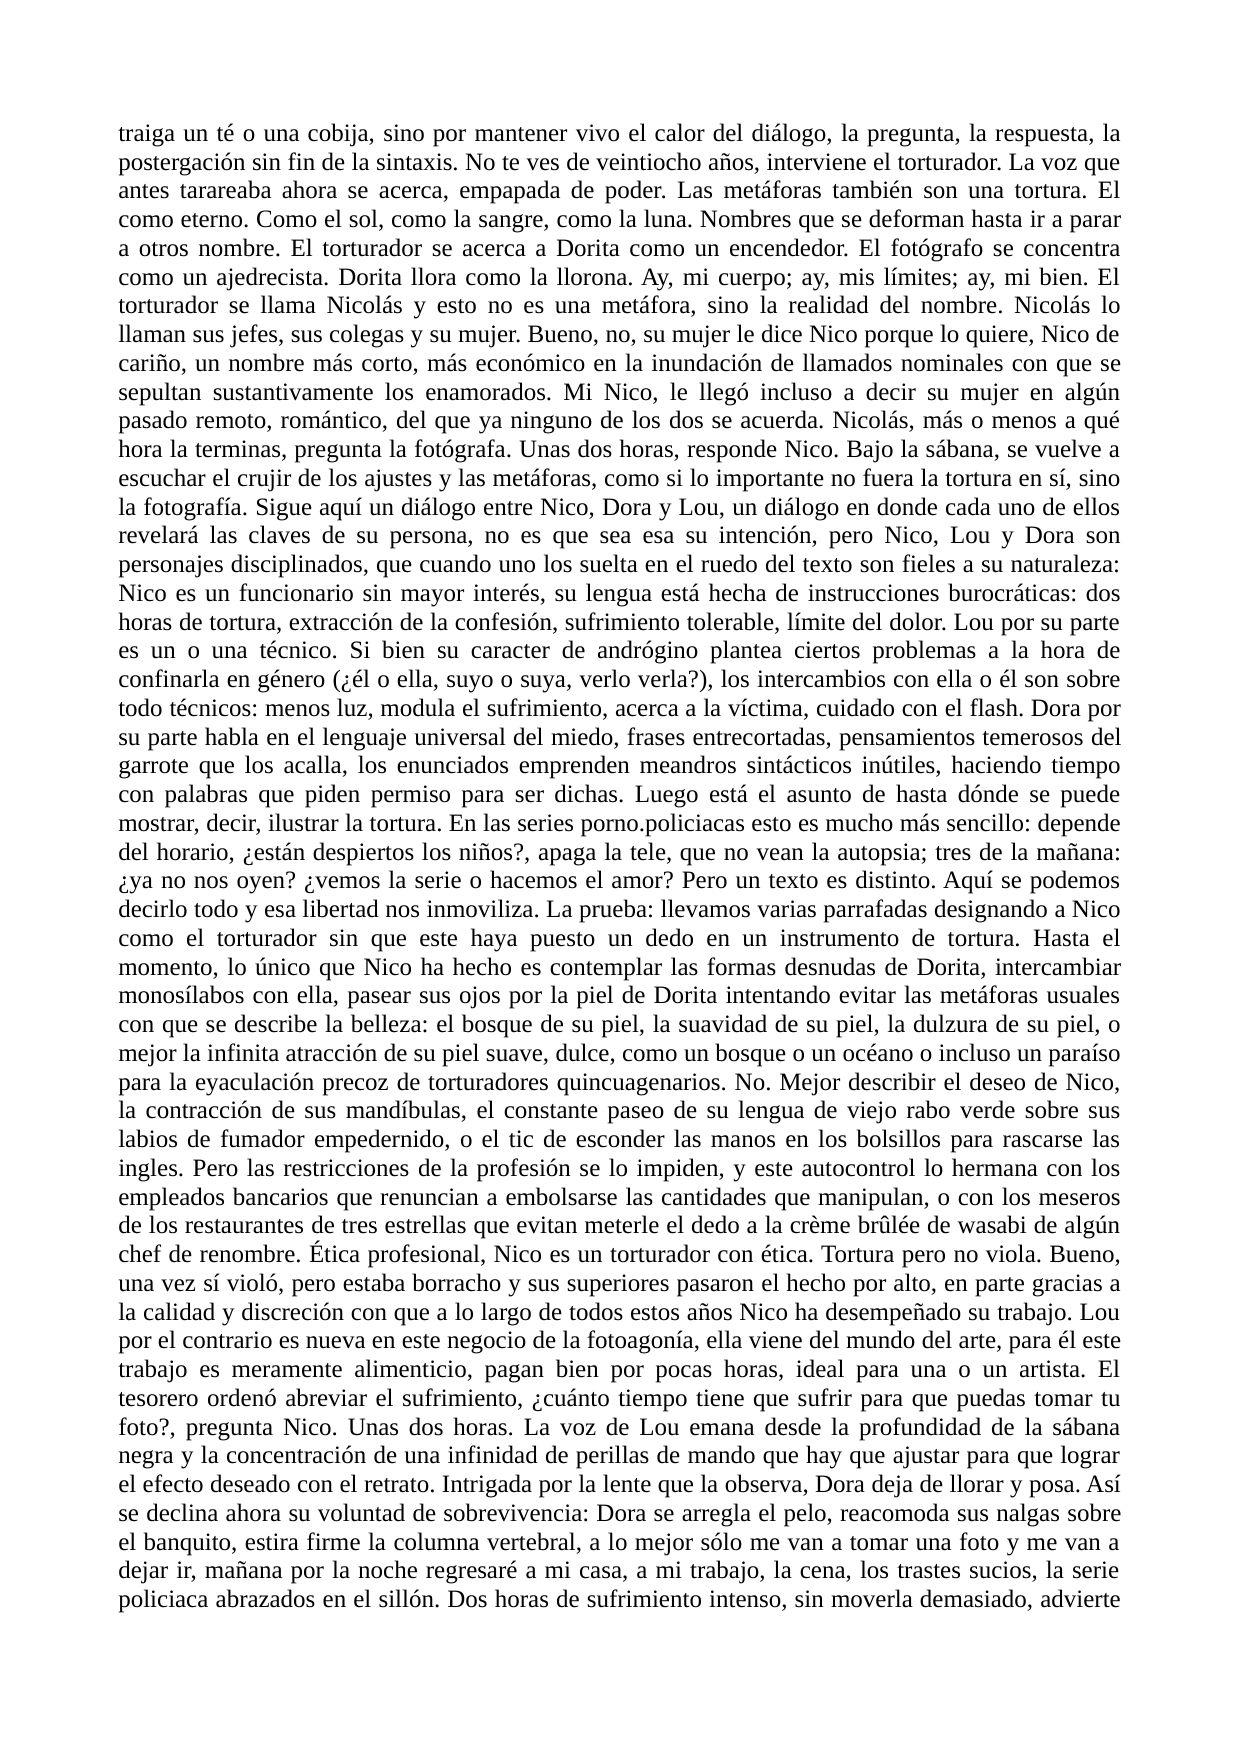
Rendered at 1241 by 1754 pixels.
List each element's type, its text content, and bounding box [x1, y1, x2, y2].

text traiga un té o una cobija, sino por mantener vivo el calor del diálogo, la pregunta, la respuesta, la postergación sin fin de la sintaxis. No te ves de veintiocho años, interviene el torturador. La voz que antes tarareaba ahora se acerca, empapada de poder. Las metáforas también son una tortura. El como eterno. Como el sol, como la sangre, como la luna. Nombres que se deforman hasta ir a parar a otros nombre. El torturador se acerca a Dorita como un encendedor. El fotógrafo se concentra como un ajedrecista. Dorita llora como la llorona. Ay, mi cuerpo; ay, mis límites; ay, mi bien. El torturador se llama Nicolás y esto no es una metáfora, sino la realidad del nombre. Nicolás lo llaman sus jefes, sus colegas y su mujer. Bueno, no, su mujer le dice Nico porque lo quiere, Nico de cariño, un nombre más corto, más económico en la inundación de llamados nominales con que se sepultan sustantivamente los enamorados. Mi Nico, le llegó incluso a decir su mujer en algún pasado remoto, romántico, del que ya ninguno de los dos se acuerda. Nicolás, más o menos a qué hora la terminas, pregunta la fotógrafa. Unas dos horas, responde Nico. Bajo la sábana, se vuelve a escuchar el crujir de los ajustes y las metáforas, como si lo importante no fuera la tortura en sí, sino la fotografía. Sigue aquí un diálogo entre Nico, Dora y Lou, un diálogo en donde cada uno de ellos revelará las claves de su persona, no es que sea esa su intención, pero Nico, Lou y Dora son personajes disciplinados, que cuando uno los suelta en el ruedo del texto son fieles a su naturaleza: Nico es un funcionario sin mayor interés, su lengua está hecha de instrucciones burocráticas: dos horas de tortura, extracción de la confesión, sufrimiento tolerable, límite del dolor. Lou por su parte es un o una técnico. Si bien su caracter de andrógino plantea ciertos problemas a la hora de confinarla en género (¿él o ella, suyo o suya, verlo verla?), los intercambios con ella o él son sobre todo técnicos: menos luz, modula el sufrimiento, acerca a la víctima, cuidado con el flash. Dora por su parte habla en el lenguaje universal del miedo, frases entrecortadas, pensamientos temerosos del garrote que los acalla, los enunciados emprenden meandros sintácticos inútiles, haciendo tiempo con palabras que piden permiso para ser dichas. Luego está el asunto de hasta dónde se puede mostrar, decir, ilustrar la tortura. En las series porno.policiacas esto es mucho más sencillo: depende del horario, ¿están despiertos los niños?, apaga la tele, que no vean la autopsia; tres de la mañana: ¿ya no nos oyen? ¿vemos la serie o hacemos el amor? Pero un texto es distinto. Aquí se podemos decirlo todo y esa libertad nos inmoviliza. La prueba: llevamos varias parrafadas designando a Nico como el torturador sin que este haya puesto un dedo en un instrumento de tortura. Hasta el momento, lo único que Nico ha hecho es contemplar las formas desnudas de Dorita, intercambiar monosílabos con ella, pasear sus ojos por la piel de Dorita intentando evitar las metáforas usuales con que se describe la belleza: el bosque de su piel, la suavidad de su piel, la dulzura de su piel, o mejor la infinita atracción de su piel suave, dulce, como un bosque o un océano o incluso un paraíso para la eyaculación precoz de torturadores quincuagenarios. No. Mejor describir el deseo de Nico, la contracción de sus mandíbulas, el constante paseo de su lengua de viejo rabo verde sobre sus labios de fumador empedernido, o el tic de esconder las manos en los bolsillos para rascarse las ingles. Pero las restricciones de la profesión se lo impiden, y este autocontrol lo hermana con los empleados bancarios que renuncian a embolsarse las cantidades que manipulan, o con los meseros de los restaurantes de tres estrellas que evitan meterle el dedo a la crème brûlée de wasabi de algún chef de renombre. Ética profesional, Nico es un torturador con ética. Tortura pero no viola. Bueno, una vez sí violó, pero estaba borracho y sus superiores pasaron el hecho por alto, en parte gracias a la calidad y discreción con que a lo largo de todos estos años Nico ha desempeñado su trabajo. Lou por el contrario es nueva en este negocio de la fotoagonía, ella viene del mundo del arte, para él este trabajo es meramente alimenticio, pagan bien por pocas horas, ideal para una o un artista. El tesorero ordenó abreviar el sufrimiento, ¿cuánto tiempo tiene que sufrir para que puedas tomar tu foto?, pregunta Nico. Unas dos horas. La voz de Lou emana desde la profundidad de la sábana negra y la concentración de una infinidad de perillas de mando que hay que ajustar para que lograr el efecto deseado con el retrato. Intrigada por la lente que la observa, Dora deja de llorar y posa. Así se declina ahora su voluntad de sobrevivencia: Dora se arregla el pelo, reacomoda sus nalgas sobre el banquito, estira firme la columna vertebral, a lo mejor sólo me van a tomar una foto y me van a dejar ir, mañana por la noche regresaré a mi casa, a mi trabajo, la cena, los trastes sucios, la serie policiaca abrazados en el sillón. Dos horas de sufrimiento intenso, sin moverla demasiado, advierte [118, 118, 1122, 1613]
